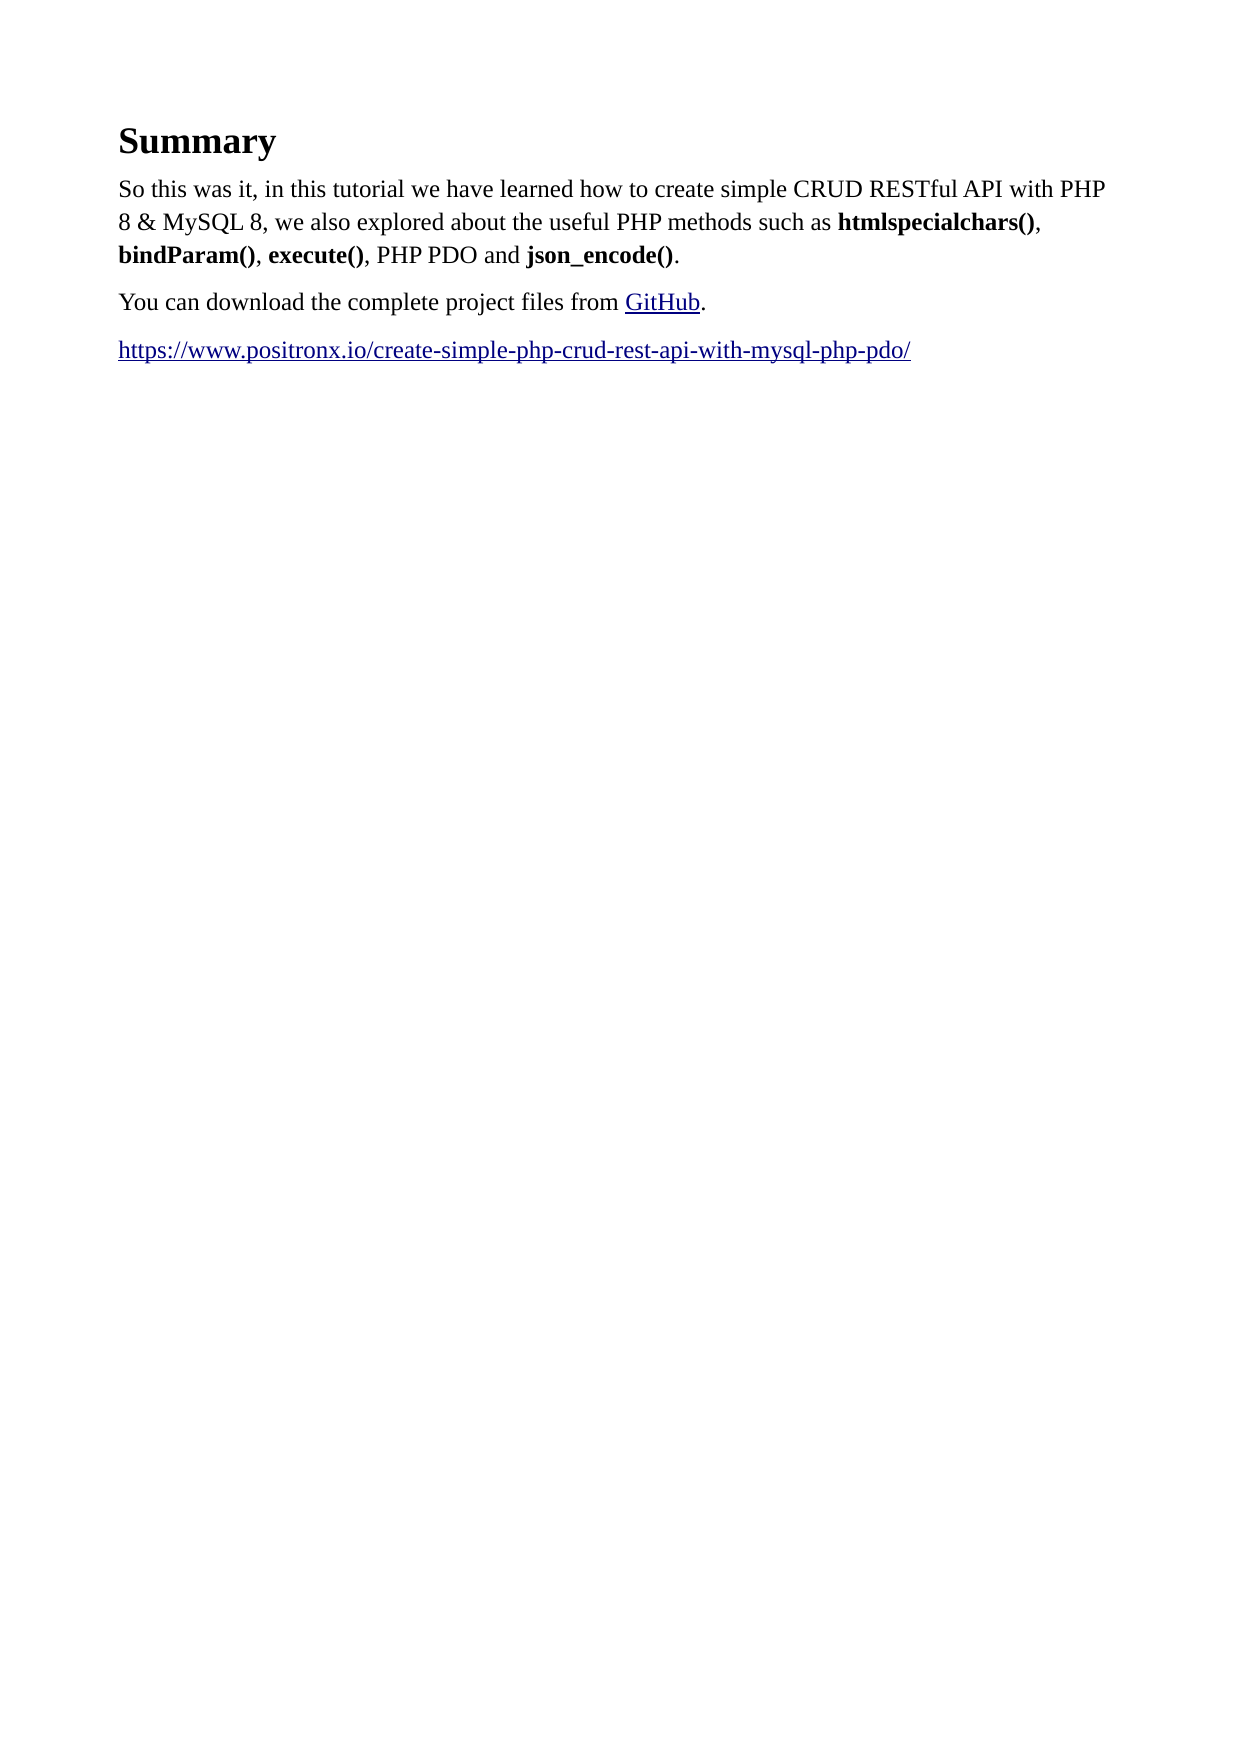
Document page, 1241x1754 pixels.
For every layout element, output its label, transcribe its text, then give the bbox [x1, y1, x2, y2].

text You can download the complete project files from GitHub. [118, 287, 1122, 316]
text https://www.positronx.io/create-simple-php-crud-rest-api-with-mysql-php-pdo/ [118, 335, 1122, 364]
subtitle Summary [118, 118, 1122, 161]
text So this was it, in this tutorial we have learned how to create simple CRUD RESTful API with PHP 8 & MySQL 8, we also explored about the useful PHP methods such as htmlspecialchars(), bindParam(), execute(), PHP PDO and json_encode(). [118, 174, 1122, 268]
